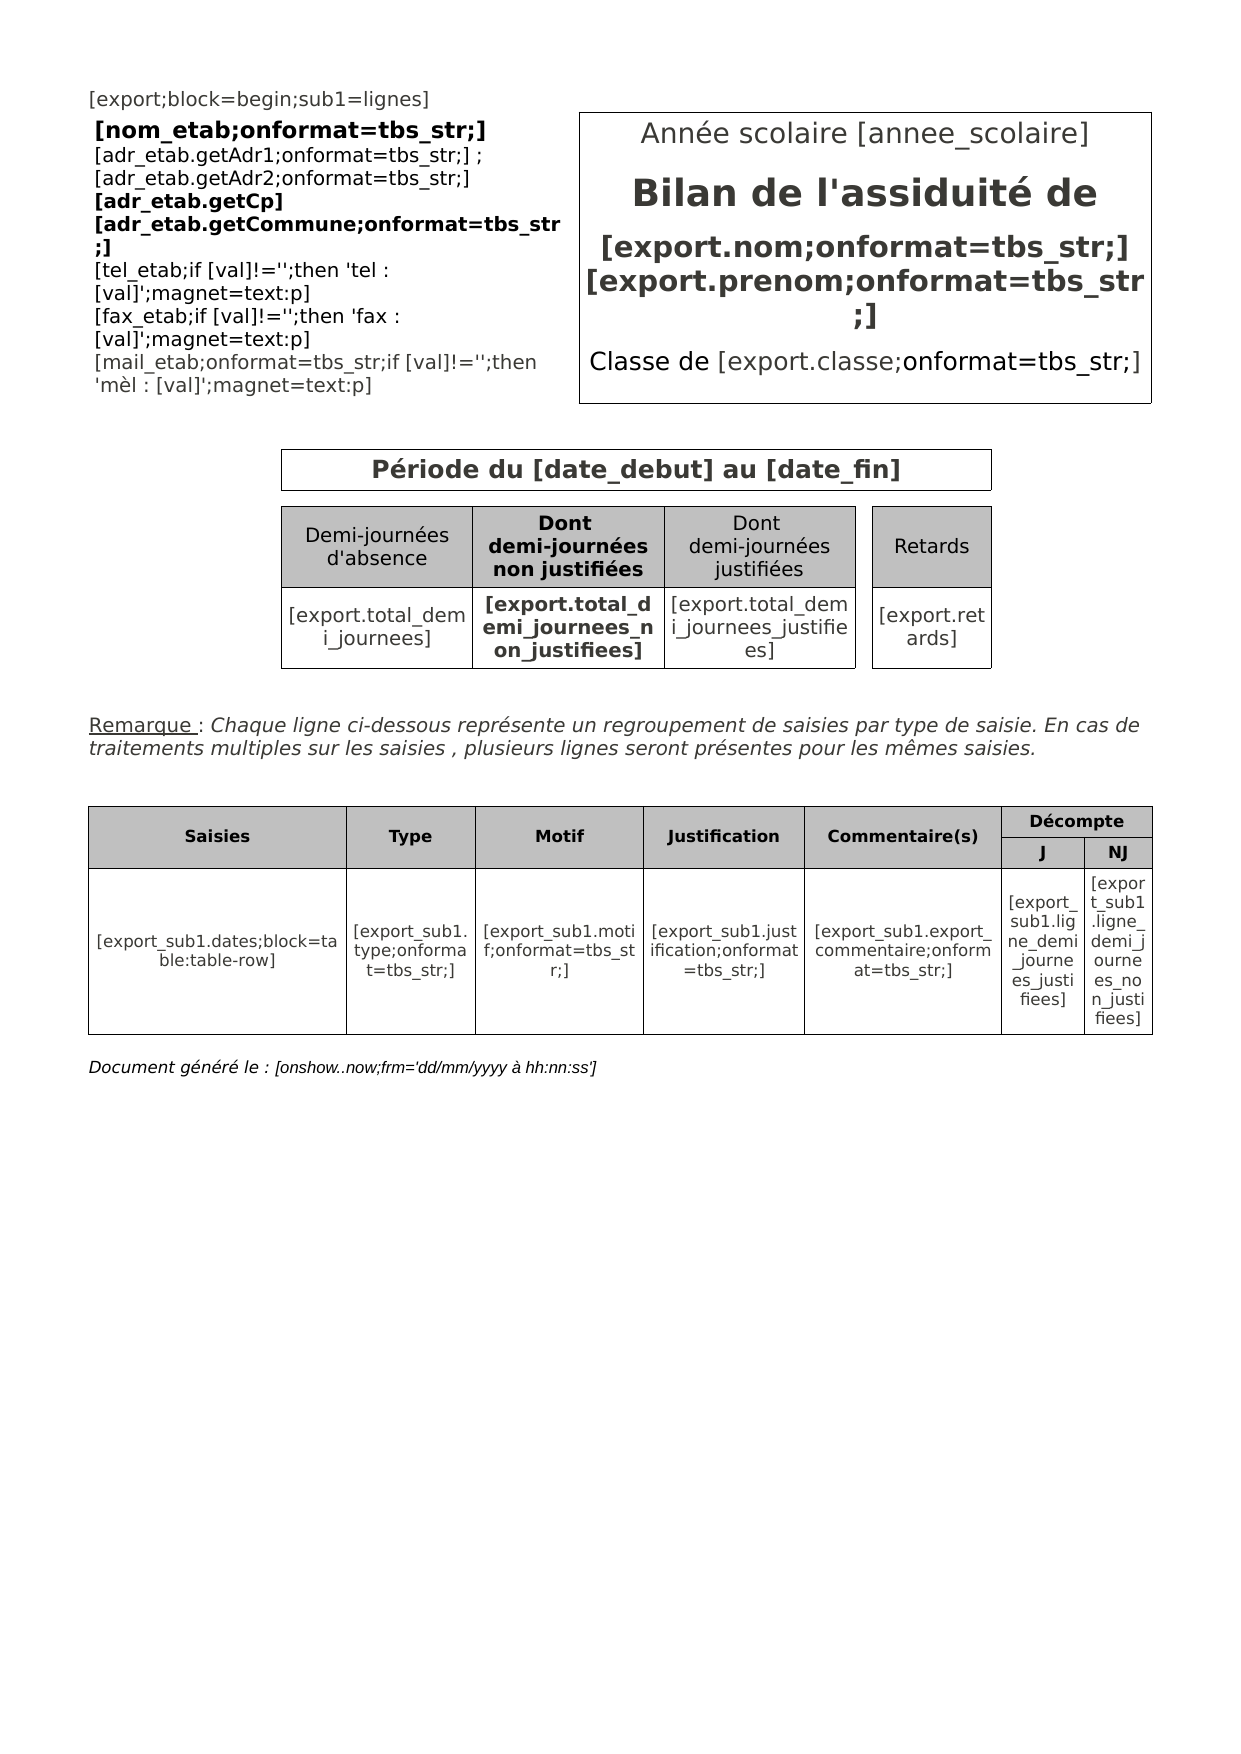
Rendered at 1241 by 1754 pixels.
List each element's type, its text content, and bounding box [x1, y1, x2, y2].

table_cell [664, 491, 855, 506]
table_cell NJ [1085, 838, 1152, 868]
table_cell [export_sub1.motif;onformat=tbs_str;] [476, 869, 643, 1034]
table_cell Dont demi-journées non justifiées [473, 507, 664, 587]
table_cell [856, 587, 872, 668]
table_cell J [1002, 838, 1084, 868]
table_cell Dont demi-journées justifiées [665, 507, 855, 587]
table_cell [855, 491, 872, 506]
table_cell [export_sub1.export_commentaire;onformat=tbs_str;] [805, 869, 1001, 1034]
text [export;block=begin;sub1=lignes] [88, 88, 1152, 112]
table_header [nom_etab;onformat=tbs_str;] [adr_etab.getAdr1;onformat=tbs_str;] ; [adr_etab.getAdr2;onformat=tbs_str;] [adr_etab.getCp] [adr_etab.getCommune;onformat=tbs_str;] [tel_etab;if [val]!='';then 'tel : [val]';magnet=text:p] [fax_etab;if [val]!='';then 'fax : [val]';magnet=text:p] [mail_etab;onformat=tbs_str;if [val]!='';then 'mèl : [val]';magnet=text:p] [89, 112, 569, 403]
table_cell [export.total_demi_journees_justifiees] [665, 588, 855, 668]
table_header Décompte [1002, 807, 1152, 837]
table_header Type [347, 807, 475, 868]
table_cell [export.retards] [873, 588, 991, 668]
table_cell [export_sub1.type;onformat=tbs_str;] [347, 869, 475, 1034]
table_header Saisies [89, 807, 346, 868]
table_cell Retards [873, 507, 991, 587]
table_cell [473, 491, 664, 506]
table_cell [export_sub1.ligne_demi_journees_justifiees] [1002, 869, 1084, 1034]
table_cell [export.total_demi_journees] [282, 588, 472, 668]
table_header [569, 112, 579, 403]
table_cell [export_sub1.ligne_demi_journees_non_justifiees] [1085, 869, 1152, 1034]
table_header Motif [476, 807, 643, 868]
text Remarque : Chaque ligne ci-dessous représente un regroupement de saisies par type de saisie. En cas de traitements multiples sur les saisies , plusieurs lignes seront présentes pour les mêmes saisies. [88, 714, 1152, 760]
table_cell [export_sub1.dates;block=table:table-row] [89, 869, 346, 1034]
text Document généré le : [onshow..now;frm='dd/mm/yyyy à hh:nn:ss'] [88, 1057, 1152, 1077]
table_header Commentaire(s) [805, 807, 1001, 868]
table_cell [281, 491, 472, 506]
table_cell [872, 491, 991, 506]
table_cell Demi-journées d'absence [282, 507, 472, 587]
table_header Justification [644, 807, 804, 868]
table_cell [export.total_demi_journees_non_justifiees] [473, 588, 664, 668]
table_header Période du [date_debut] au [date_fin] [282, 450, 991, 490]
table_header Année scolaire [annee_scolaire] Bilan de l'assiduité de [export.nom;onformat=tbs_str;] [export.prenom;onformat=tbs_str;] Classe de [export.classe;onformat=tbs_str;] [580, 113, 1151, 403]
table_cell [856, 506, 872, 587]
table_cell [export_sub1.justification;onformat=tbs_str;] [644, 869, 804, 1034]
